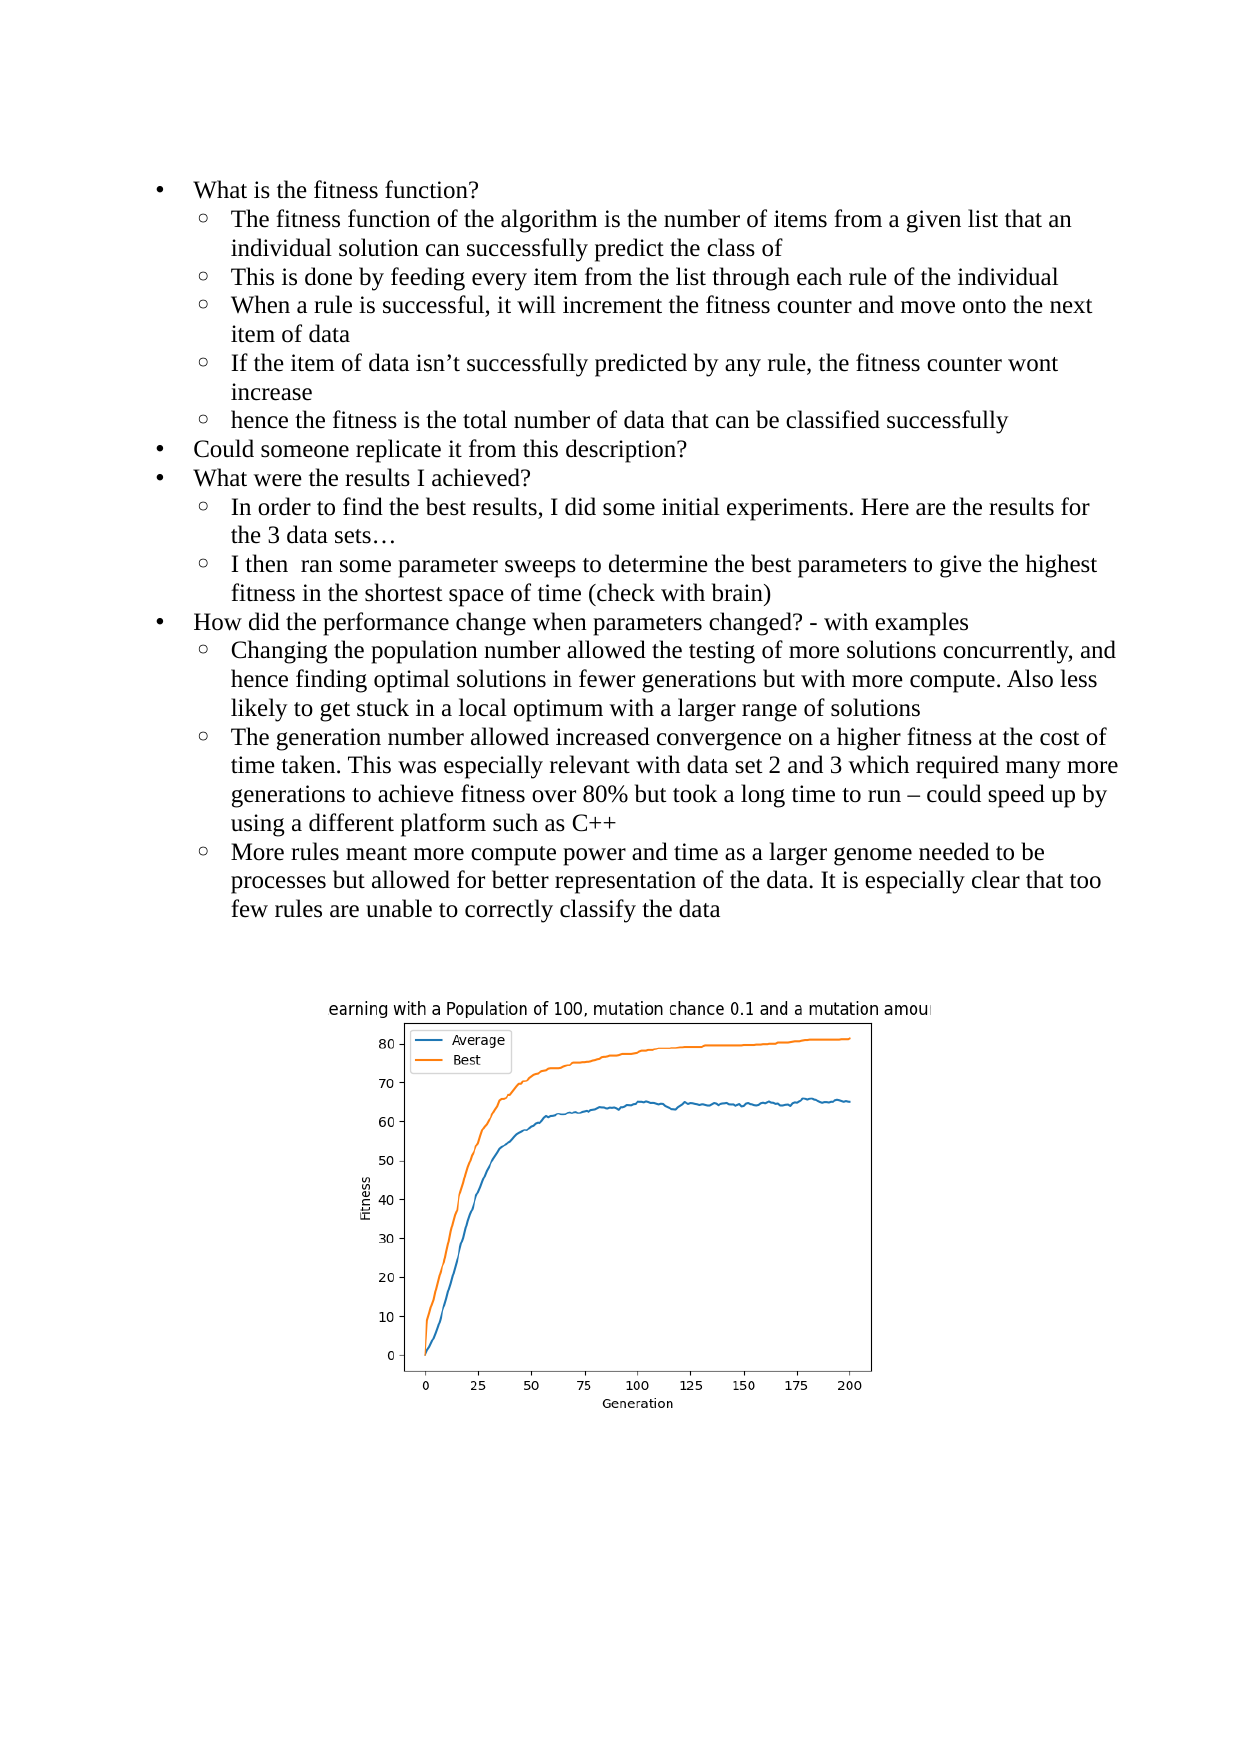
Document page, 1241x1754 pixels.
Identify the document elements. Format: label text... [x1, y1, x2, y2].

list I then ran some parameter sweeps to determine the best parameters to give the highest fitness in the shortest space of time (check with brain) [193, 549, 1122, 607]
list hence the fitness is the total number of data that can be classified successfully [193, 406, 1122, 434]
list Could someone replicate it from this description? [156, 434, 1122, 463]
list When a rule is successful, it will increment the fitness counter and move onto the next item of data [193, 291, 1122, 348]
list How did the performance change when parameters changed? - with examples [156, 607, 1122, 636]
list The fitness function of the algorithm is the number of items from a given list that an individual solution can successfully predict the class of [193, 204, 1122, 262]
list The generation number allowed increased convergence on a higher fitness at the cost of time taken. This was especially relevant with data set 2 and 3 which required many more generations to achieve fitness over 80% but took a long time to run – could speed up by using a different platform such as C++ [193, 722, 1122, 837]
list More rules meant more compute power and time as a larger genome needed to be processes but allowed for better representation of the data. It is especially clear that too few rules are unable to correctly classify the data [193, 837, 1122, 923]
list Changing the population number allowed the testing of more solutions concurrently, and hence finding optimal solutions in fewer generations but with more compute. Also less likely to get stuck in a local optimum with a larger range of solutions [193, 636, 1122, 722]
list This is done by feeding every item from the list through each rule of the individual [193, 262, 1122, 291]
list What is the fitness function? [156, 176, 1122, 204]
list If the item of data isn’t successfully predicted by any rule, the fitness counter wont increase [193, 348, 1122, 406]
list What were the results I achieved? [156, 463, 1122, 492]
list In order to find the best results, I did some initial experiments. Here are the results for the 3 data sets… [193, 492, 1122, 549]
picture [328, 968, 931, 1420]
